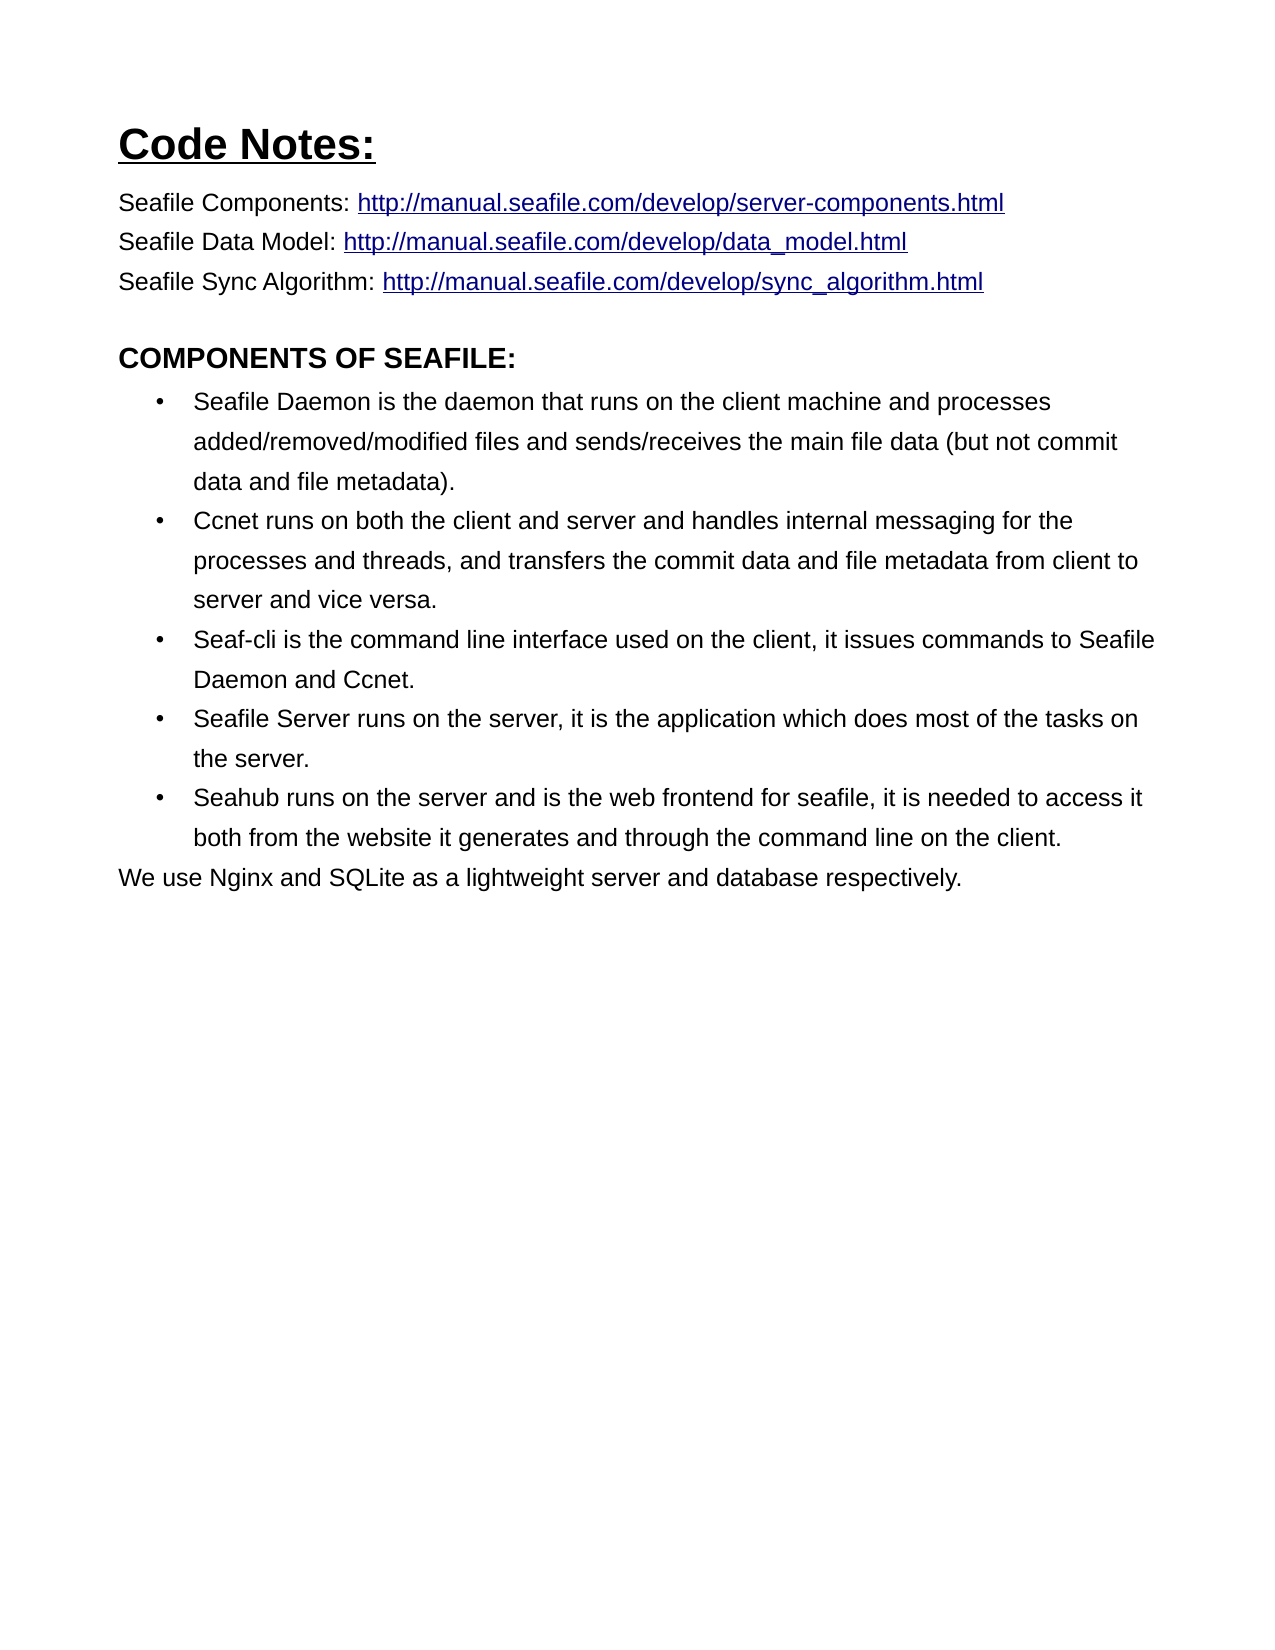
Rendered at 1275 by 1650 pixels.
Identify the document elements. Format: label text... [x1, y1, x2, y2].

text Seafile Data Model: http://manual.seafile.com/develop/data_model.html [118, 227, 1157, 256]
list Seafile Server runs on the server, it is the application which does most of the tasks on the server. [156, 704, 1157, 773]
list Ccnet runs on both the client and server and handles internal messaging for the processes and threads, and transfers the commit data and file metadata from client to server and vice versa. [156, 506, 1157, 614]
text Seafile Sync Algorithm: http://manual.seafile.com/develop/sync_algorithm.html [118, 267, 1157, 295]
list Seaf-cli is the command line interface used on the client, it issues commands to Seafile Daemon and Ccnet. [156, 625, 1157, 693]
text Seafile Components: http://manual.seafile.com/develop/server-components.html [118, 187, 1157, 216]
list Seahub runs on the server and is the web frontend for seafile, it is needed to access it both from the website it generates and through the command line on the client. [156, 783, 1157, 852]
text COMPONENTS OF SEAFILE: [118, 341, 1157, 374]
text Code Notes: [118, 118, 1157, 168]
text We use Nginx and SQLite as a lightweight server and database respectively. [118, 863, 1157, 891]
list Seafile Daemon is the daemon that runs on the client machine and processes added/removed/modified files and sends/receives the main file data (but not commit data and file metadata). [156, 387, 1157, 495]
